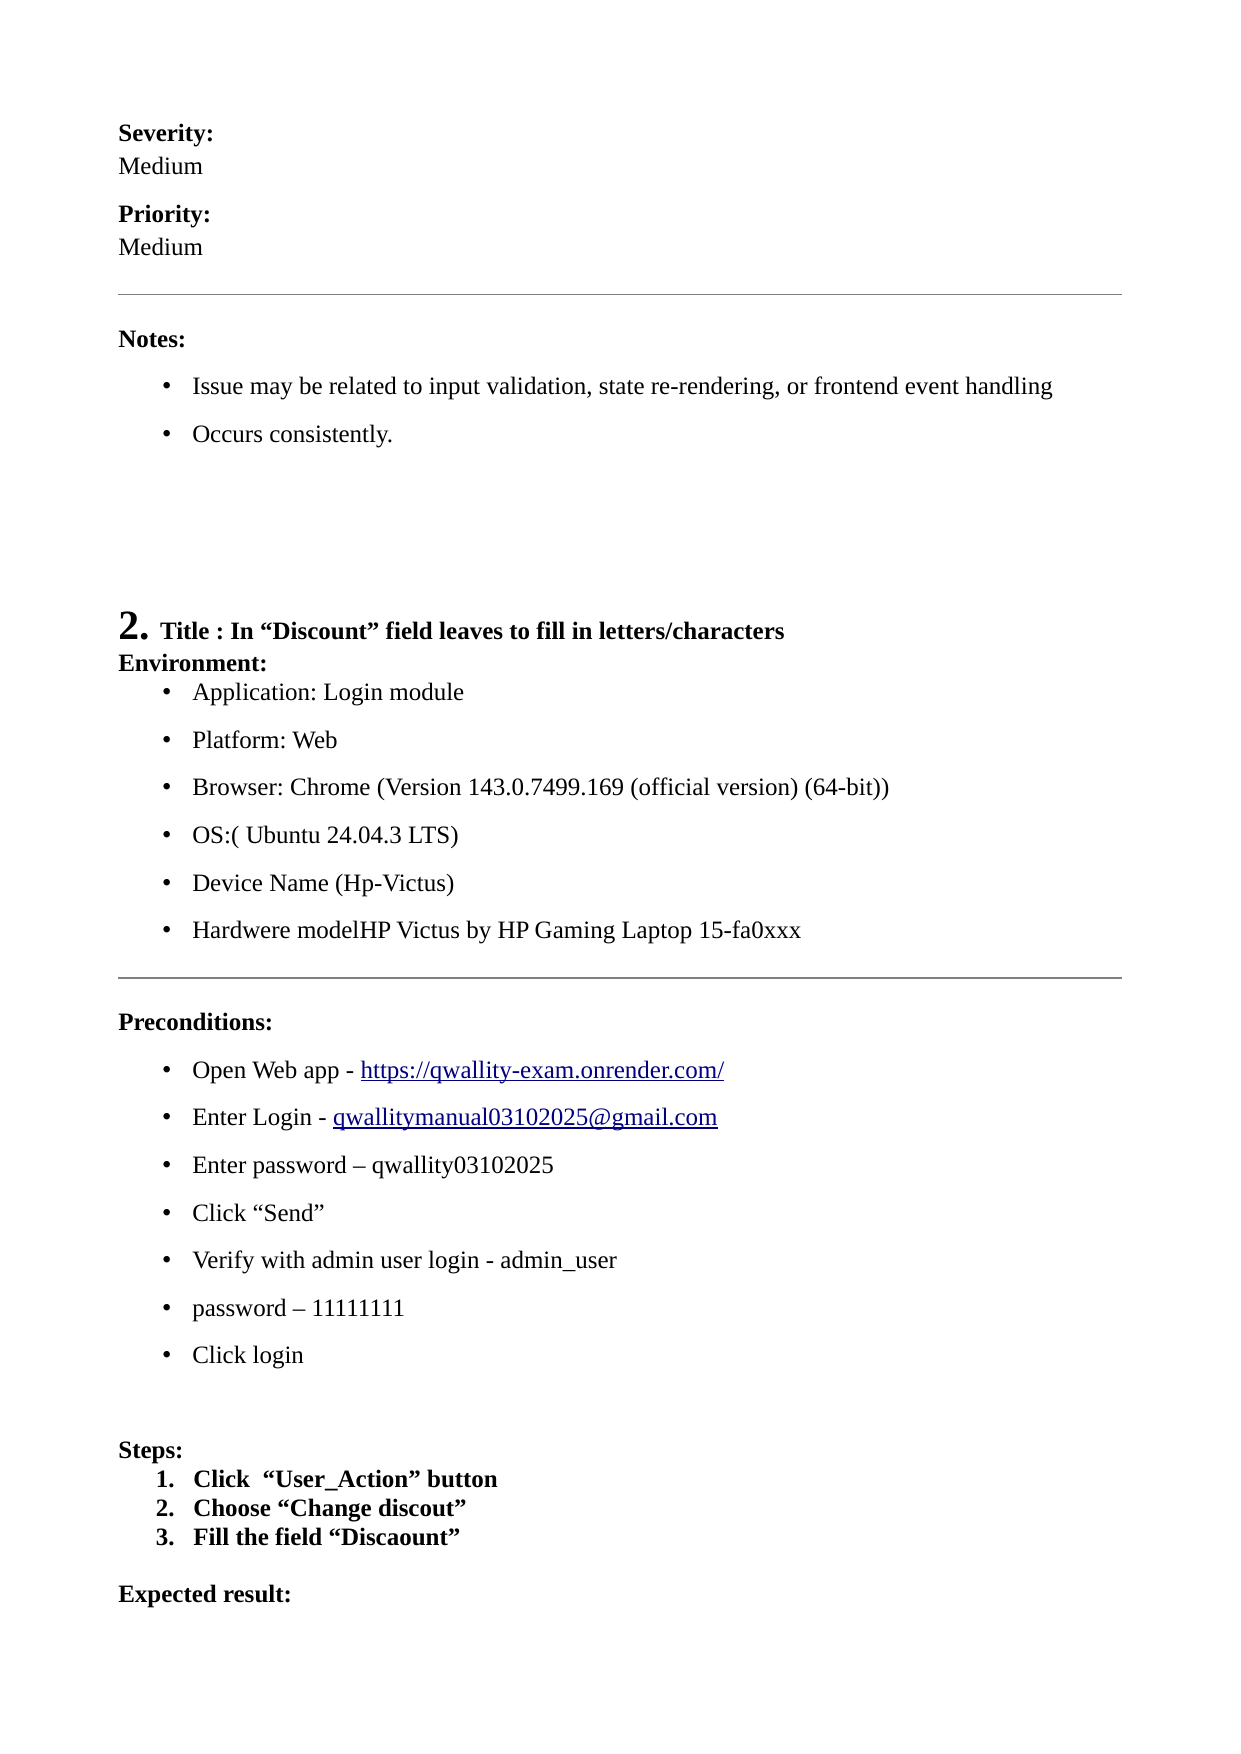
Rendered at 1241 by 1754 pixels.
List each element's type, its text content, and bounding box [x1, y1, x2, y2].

list Verify with admin user login - admin_user [162, 1245, 1122, 1274]
text Notes: [118, 324, 1122, 352]
list password – 11111111 [162, 1293, 1122, 1322]
list Enter Login - qwallitymanual03102025@gmail.com [162, 1102, 1122, 1131]
list Choose “Change discout” [156, 1493, 1122, 1522]
text Priority: Medium [118, 199, 1122, 261]
list Platform: Web [162, 725, 1122, 754]
list OS:( Ubuntu 24.04.3 LTS) [162, 820, 1122, 849]
list Hardwere modelHP Victus by HP Gaming Laptop 15-fa0xxx [162, 915, 1122, 944]
list Browser: Chrome (Version 143.0.7499.169 (official version) (64-bit)) [162, 772, 1122, 801]
text Environment: [118, 648, 1122, 677]
text 2. Title : In “Discount” field leaves to fill in letters/characters [118, 601, 1122, 648]
text Steps: [118, 1436, 1122, 1464]
list Open Web app - https://qwallity-exam.onrender.com/ [162, 1055, 1122, 1083]
list Click login [162, 1340, 1122, 1369]
text Preconditions: [118, 1007, 1122, 1036]
list Click “Send” [162, 1198, 1122, 1226]
list Occurs consistently. [162, 419, 1122, 448]
list Fill the field “Discaount” [156, 1522, 1122, 1551]
list Device Name (Hp-Victus) [162, 868, 1122, 896]
list Enter password – qwallity03102025 [162, 1150, 1122, 1179]
list Application: Login module [162, 677, 1122, 706]
text Severity: Medium [118, 118, 1122, 180]
list Click “User_Action” button [156, 1464, 1122, 1493]
text Expected result: [118, 1579, 1122, 1608]
list Issue may be related to input validation, state re-rendering, or frontend event handling [162, 371, 1122, 400]
